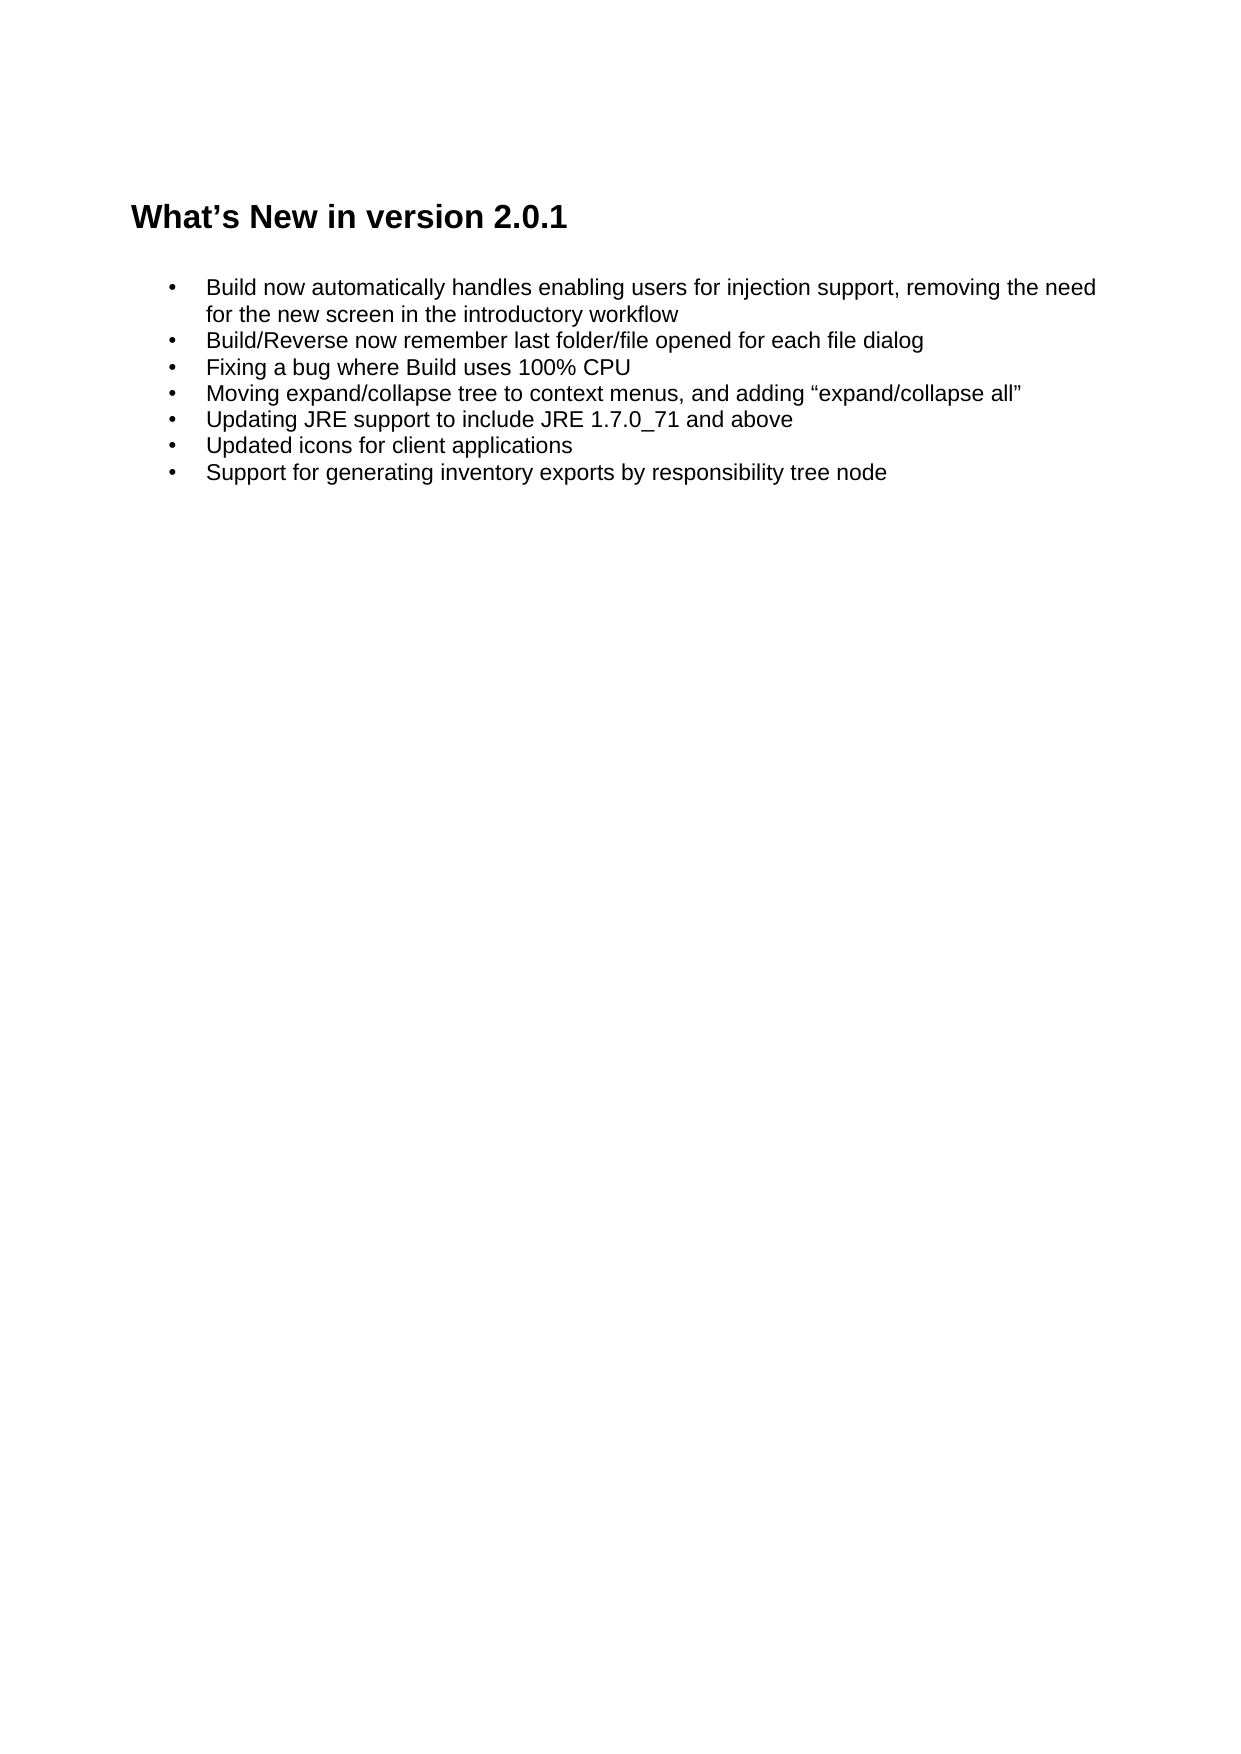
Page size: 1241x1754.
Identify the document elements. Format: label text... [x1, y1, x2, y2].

list Build now automatically handles enabling users for injection support, removing the need for the new screen in the introductory workflow [168, 274, 1099, 327]
list Updated icons for client applications [168, 432, 1099, 459]
list Support for generating inventory exports by responsibility tree node [168, 459, 1099, 485]
list Build/Reverse now remember last folder/file opened for each file dialog [168, 327, 1099, 353]
list Updating JRE support to include JRE 1.7.0_71 and above [168, 406, 1099, 432]
list Moving expand/collapse tree to context menus, and adding “expand/collapse all” [168, 380, 1099, 406]
subtitle What’s New in version 2.0.1 [93, 197, 1099, 236]
list Fixing a bug where Build uses 100% CPU [168, 353, 1099, 380]
